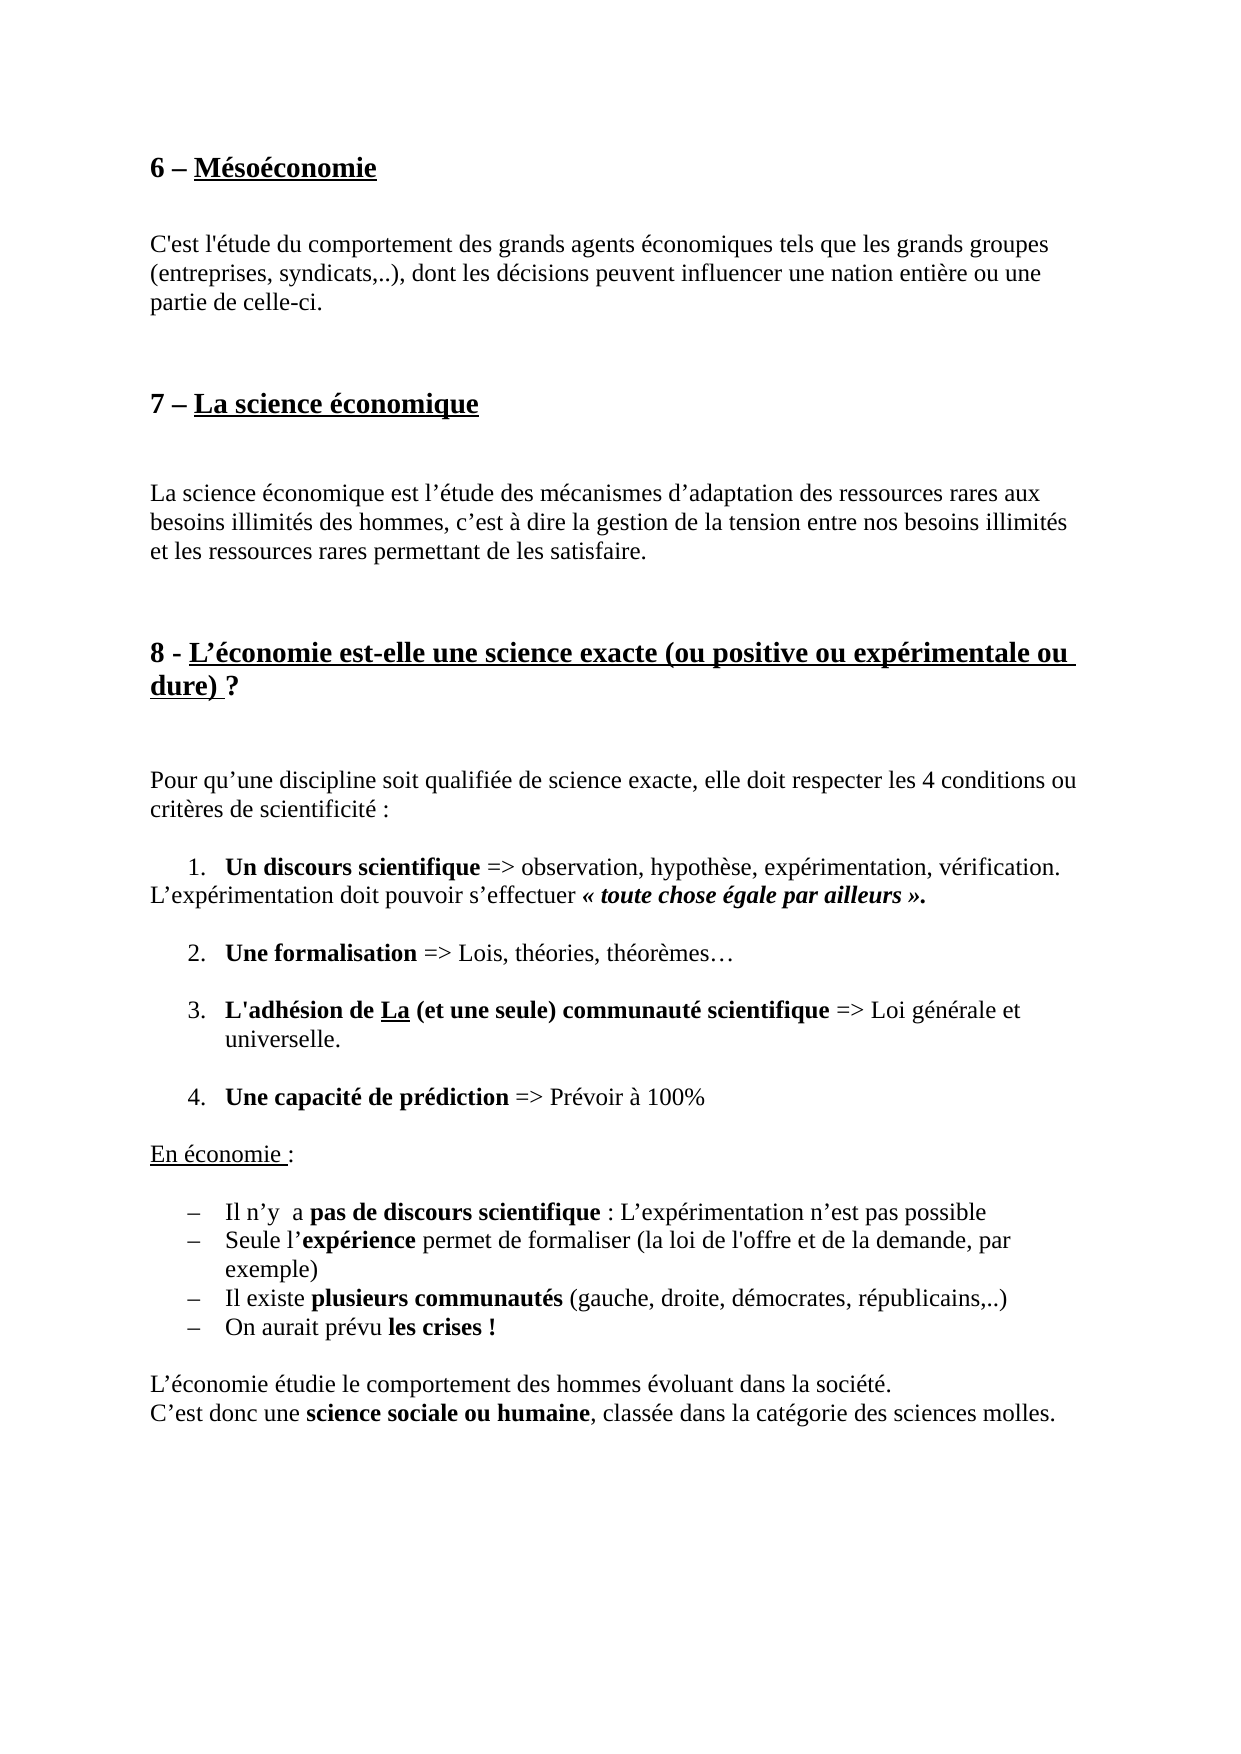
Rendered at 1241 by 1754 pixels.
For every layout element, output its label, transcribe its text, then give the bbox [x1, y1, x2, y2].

text La science économique est l’étude des mécanismes d’adaptation des ressources rares aux besoins illimités des hommes, c’est à dire la gestion de la tension entre nos besoins illimités et les ressources rares permettant de les satisfaire. [150, 478, 1090, 564]
list Il existe plusieurs communautés (gauche, droite, démocrates, républicains,..) [187, 1283, 1090, 1312]
list Une formalisation => Lois, théories, théorèmes… [187, 938, 1090, 967]
text 6 – Mésoéconomie [150, 150, 1090, 183]
list L'adhésion de La (et une seule) communauté scientifique => Loi générale et universelle. [187, 995, 1090, 1053]
text L’économie étudie le comportement des hommes évoluant dans la société. [150, 1369, 1090, 1398]
text En économie : [150, 1139, 1090, 1168]
subtitle 7 – La science économique [150, 386, 1090, 420]
list Seule l’expérience permet de formaliser (la loi de l'offre et de la demande, par exemple) [187, 1225, 1090, 1283]
list Une capacité de prédiction => Prévoir à 100% [187, 1082, 1090, 1110]
text C'est l'étude du comportement des grands agents économiques tels que les grands groupes (entreprises, syndicats,..), dont les décisions peuvent influencer une nation entière ou une partie de celle-ci. [150, 229, 1090, 316]
list Il n’y a pas de discours scientifique : L’expérimentation n’est pas possible [187, 1197, 1090, 1225]
list On aurait prévu les crises ! [187, 1312, 1090, 1340]
text L’expérimentation doit pouvoir s’effectuer « toute chose égale par ailleurs ». [150, 880, 1090, 909]
subtitle 8 - L’économie est-elle une science exacte (ou positive ou expérimentale ou dure) ? [150, 635, 1090, 702]
list Un discours scientifique => observation, hypothèse, expérimentation, vérification. [187, 852, 1090, 880]
text Pour qu’une discipline soit qualifiée de science exacte, elle doit respecter les 4 conditions ou critères de scientificité : [150, 765, 1090, 823]
text C’est donc une science sociale ou humaine, classée dans la catégorie des sciences molles. [150, 1398, 1090, 1427]
